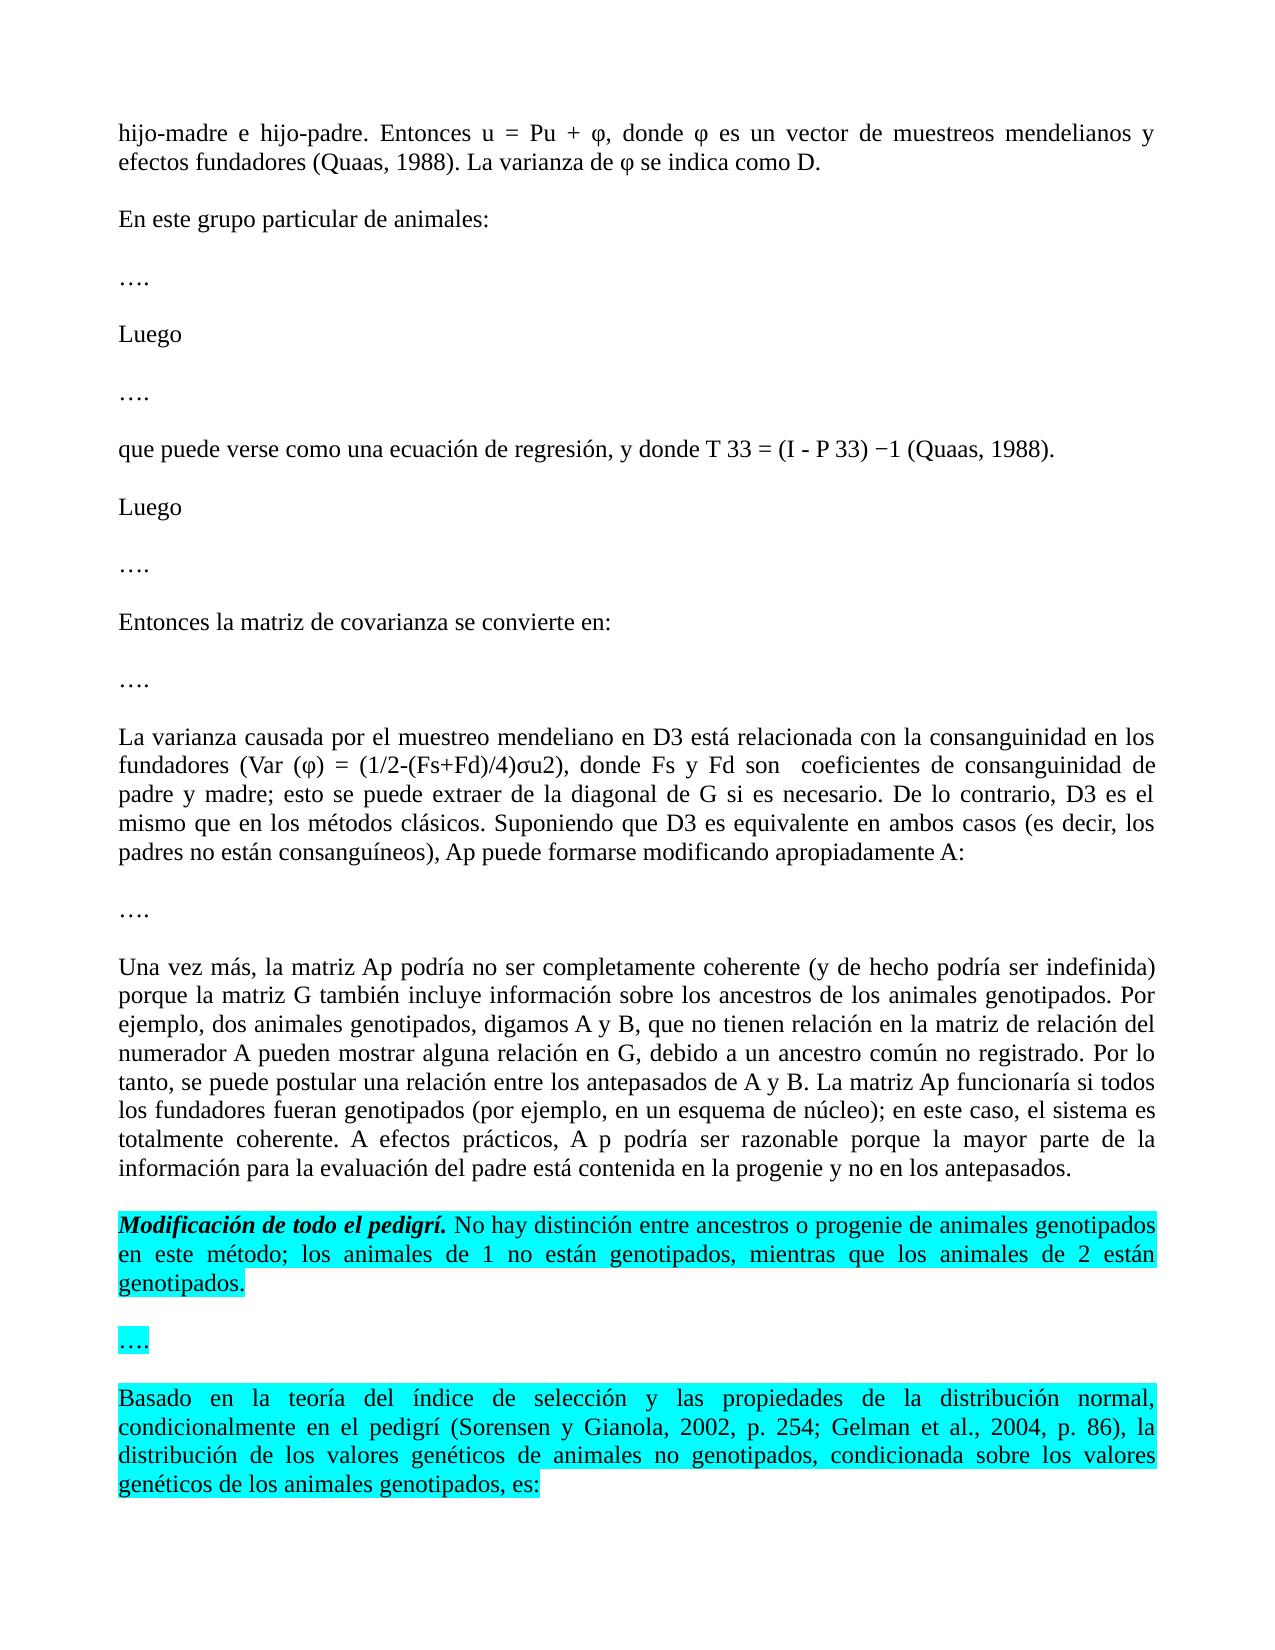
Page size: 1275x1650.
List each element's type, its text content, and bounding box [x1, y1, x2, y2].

text Basado en la teoría del índice de selección y las propiedades de la distribución normal, condicionalmente en el pedigrí (Sorensen y Gianola, 2002, p. 254; Gelman et al., 2004, p. 86), la distribución de los valores genéticos de animales no genotipados, condicionada sobre los valores genéticos de los animales genotipados, es: [118, 1383, 1157, 1498]
text …. [118, 1326, 1157, 1354]
text Modificación de todo el pedigrí. No hay distinción entre ancestros o progenie de animales genotipados en este método; los animales de 1 no están genotipados, mientras que los animales de 2 están genotipados. [118, 1211, 1157, 1297]
text Entonces la matriz de covarianza se convierte en: [118, 607, 1157, 636]
text Luego [118, 319, 1157, 348]
text …. [118, 377, 1157, 406]
text La varianza causada por el muestreo mendeliano en D3 está relacionada con la consanguinidad en los fundadores (Var (φ) = (1/2-(Fs+Fd)/4)σu2), donde Fs y Fd son coeficientes de consanguinidad de padre y madre; esto se puede extraer de la diagonal de G si es necesario. De lo contrario, D3 es el mismo que en los métodos clásicos. Suponiendo que D3 es equivalente en ambos casos (es decir, los padres no están consanguíneos), Ap puede formarse modificando apropiadamente A: [118, 722, 1157, 866]
text hijo-madre e hijo-padre. Entonces u = Pu + φ, donde φ es un vector de muestreos mendelianos y efectos fundadores (Quaas, 1988). La varianza de φ se indica como D. [118, 118, 1157, 176]
text Una vez más, la matriz Ap podría no ser completamente coherente (y de hecho podría ser indefinida) porque la matriz G también incluye información sobre los ancestros de los animales genotipados. Por ejemplo, dos animales genotipados, digamos A y B, que no tienen relación en la matriz de relación del numerador A pueden mostrar alguna relación en G, debido a un ancestro común no registrado. Por lo tanto, se puede postular una relación entre los antepasados de A y B. La matriz Ap funcionaría si todos los fundadores fueran genotipados (por ejemplo, en un esquema de núcleo); en este caso, el sistema es totalmente coherente. A efectos prácticos, A p podría ser razonable porque la mayor parte de la información para la evaluación del padre está contenida en la progenie y no en los antepasados. [118, 952, 1157, 1182]
text En este grupo particular de animales: [118, 204, 1157, 233]
text Luego [118, 492, 1157, 521]
text que puede verse como una ecuación de regresión, y donde T 33 = (I - P 33) −1 (Quaas, 1988). [118, 434, 1157, 463]
text …. [118, 262, 1157, 291]
text …. [118, 894, 1157, 923]
text …. [118, 549, 1157, 578]
text …. [118, 664, 1157, 693]
